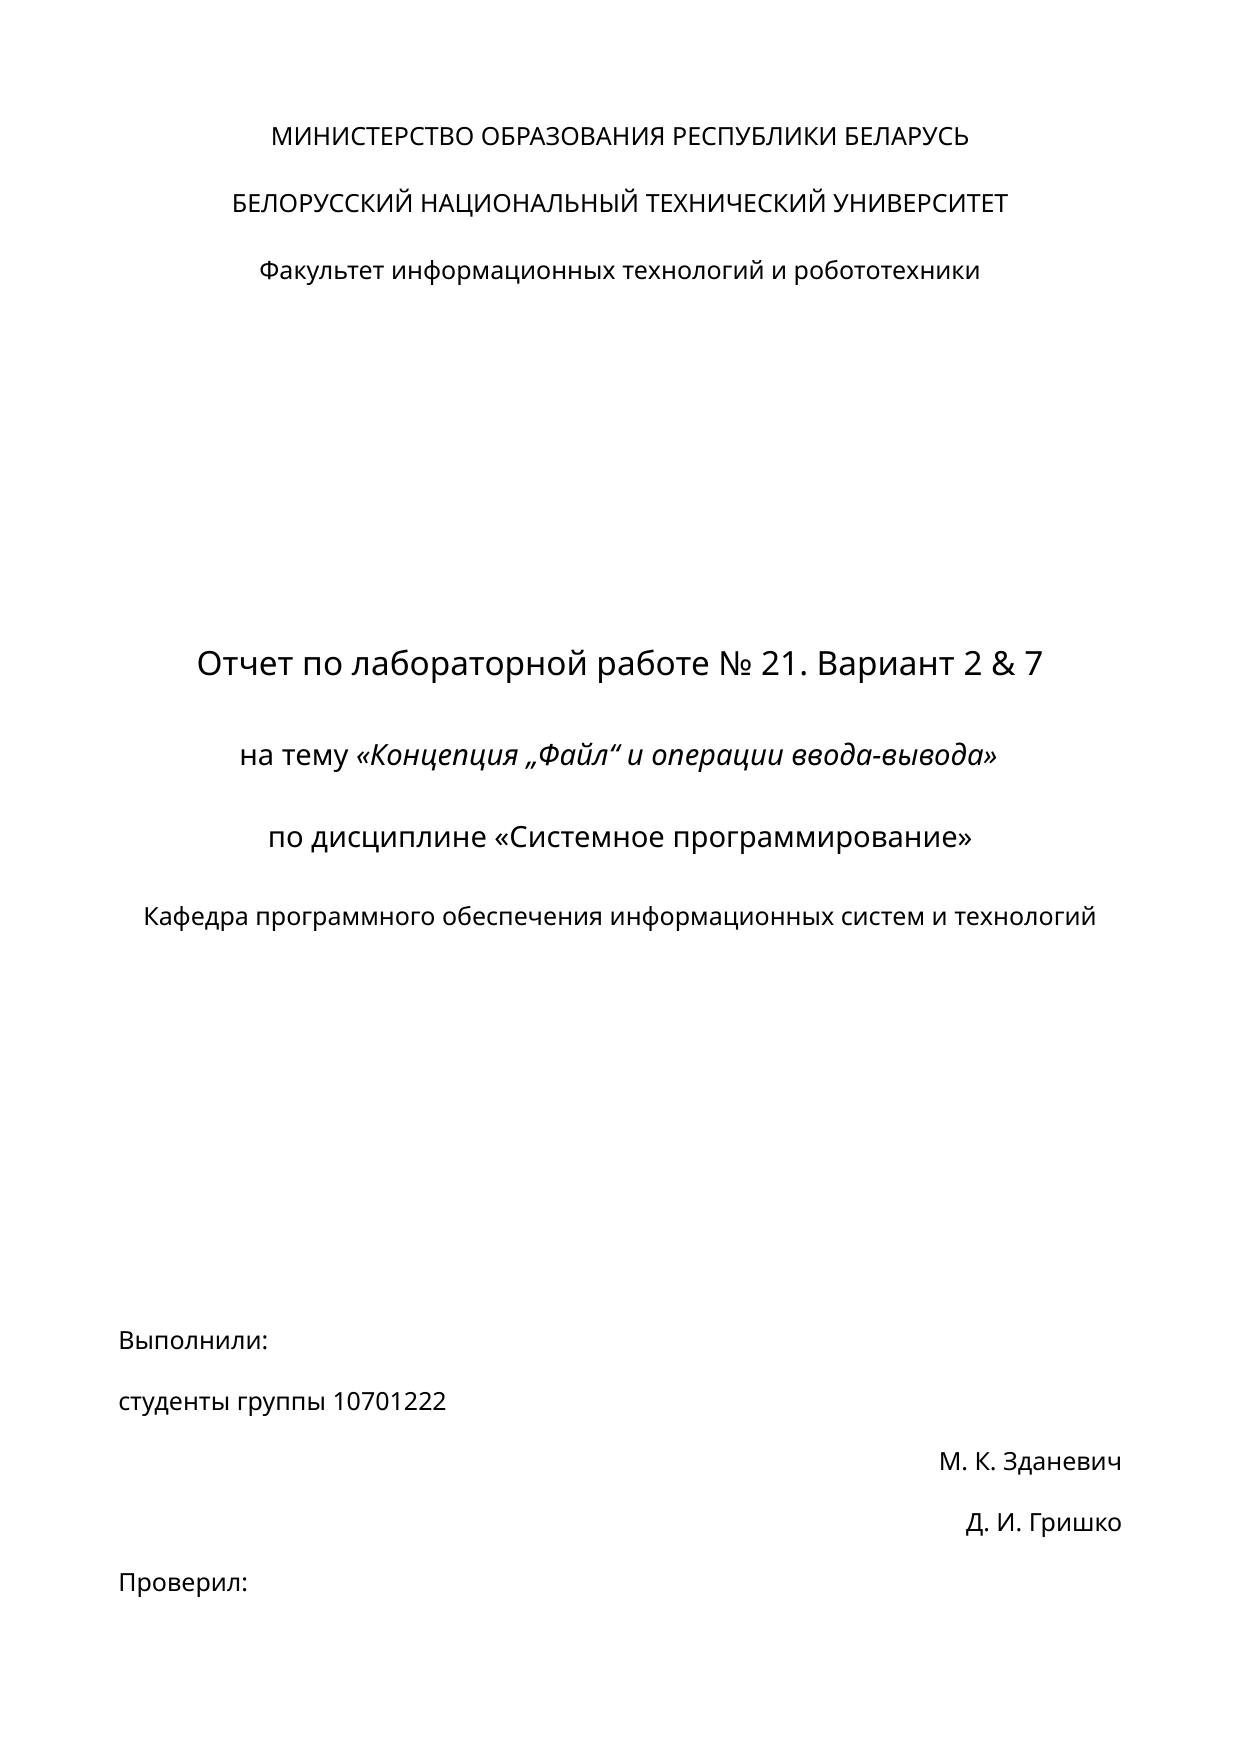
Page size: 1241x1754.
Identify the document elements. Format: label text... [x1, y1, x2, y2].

text студенты группы 10701222 [118, 1383, 1122, 1417]
text Факультет информационных технологий и робототехники [118, 252, 1122, 287]
text МИНИСТЕРСТВО ОБРАЗОВАНИЯ РЕСПУБЛИКИ БЕЛАРУСЬ [118, 118, 1122, 152]
text на тему «Концепция „Файл“ и операции ввода-вывода» [118, 734, 1122, 774]
text Выполнили: [118, 1323, 1122, 1357]
text М. К. Зданевич [118, 1444, 1122, 1478]
text Отчет по лабораторной работе № 21. Вариант 2 & 7 [118, 640, 1122, 685]
text Кафедра программного обеспечения информационных систем и технологий [118, 899, 1122, 933]
text БЕЛОРУССКИЙ НАЦИОНАЛЬНЫЙ ТЕХНИЧЕСКИЙ УНИВЕРСИТЕТ [118, 185, 1122, 219]
text Проверил: [118, 1565, 1122, 1599]
text по дисциплине «Системное программирование» [118, 817, 1122, 856]
text Д. И. Гришко [118, 1504, 1122, 1538]
